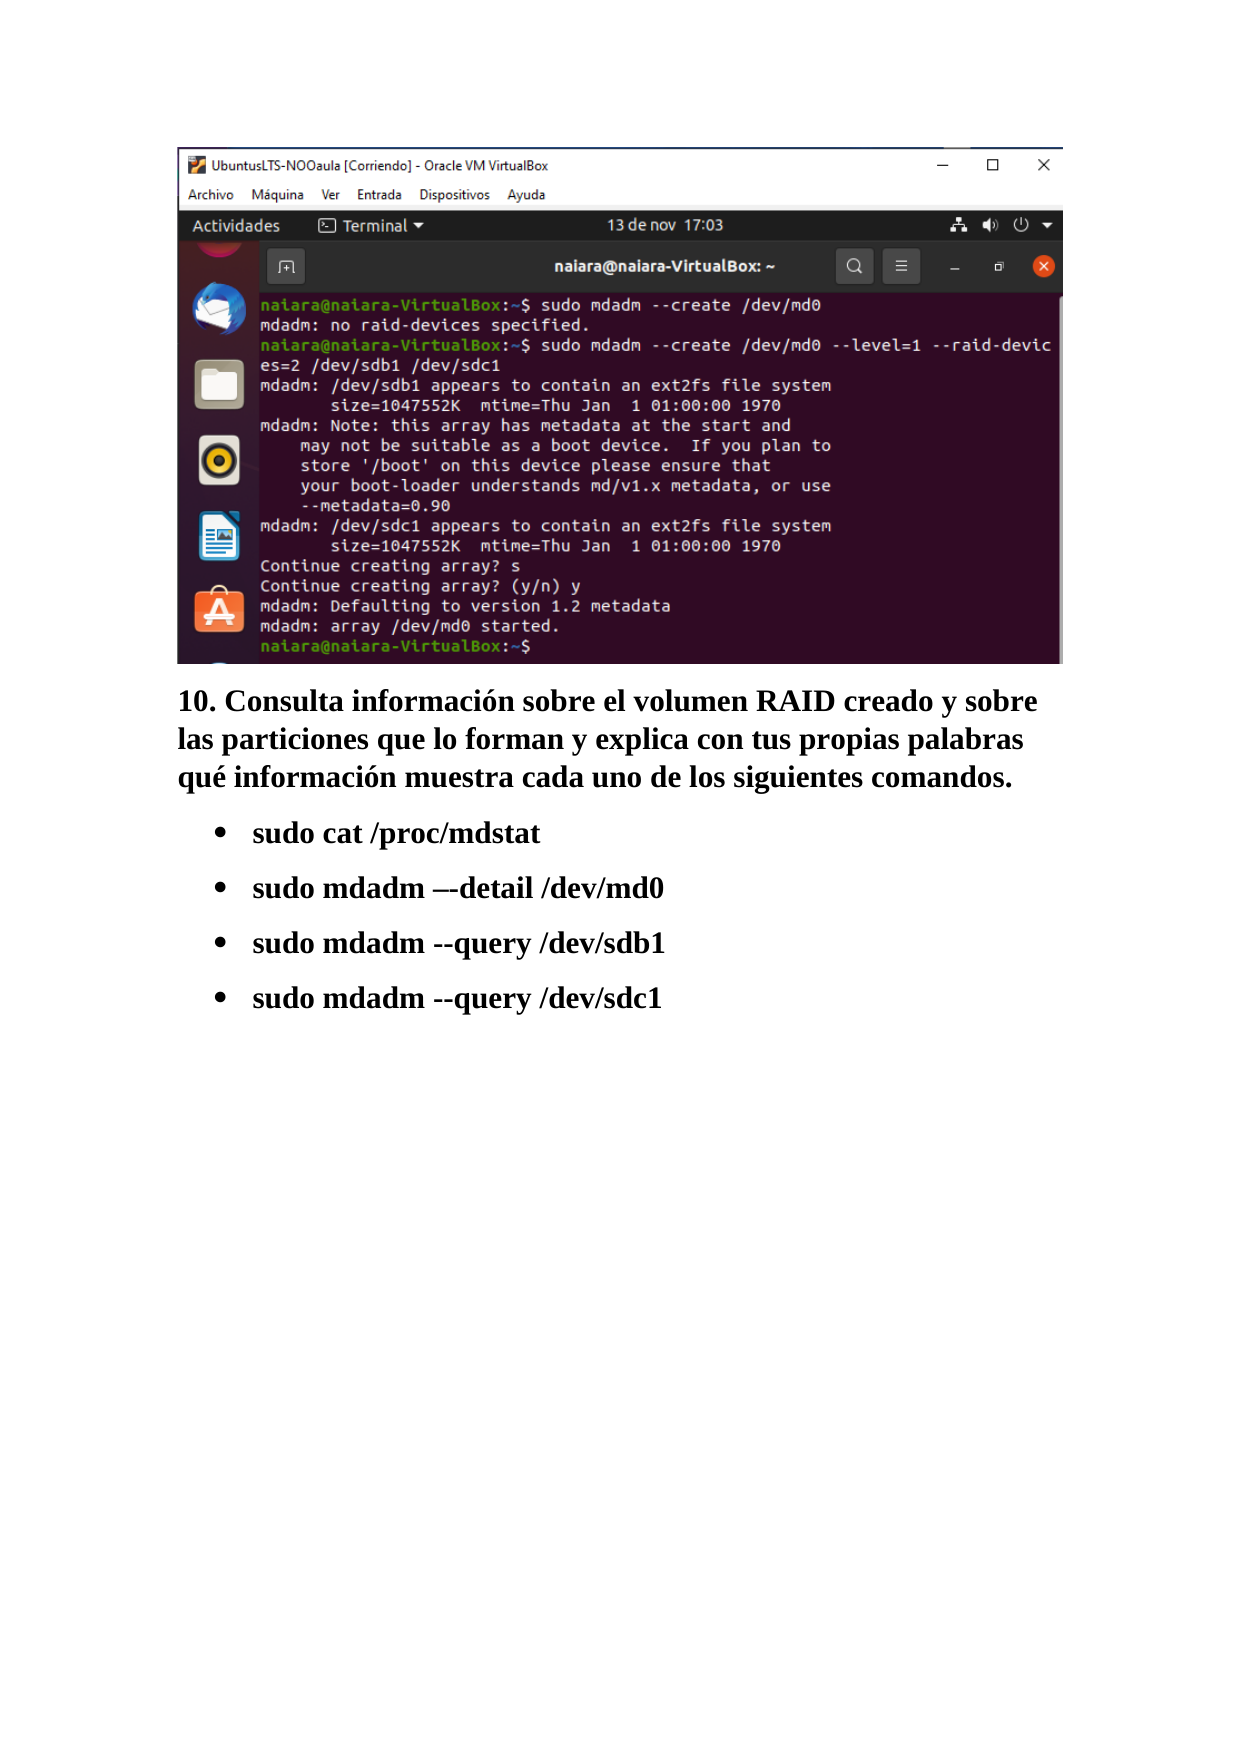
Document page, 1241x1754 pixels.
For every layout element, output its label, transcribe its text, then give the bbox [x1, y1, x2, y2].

list sudo mdadm –-detail /dev/md0 [215, 869, 1063, 905]
list sudo mdadm --query /dev/sdb1 [215, 924, 1063, 960]
list sudo cat /proc/mdstat [215, 814, 1063, 850]
text 10. Consulta información sobre el volumen RAID creado y sobre las particiones que lo forman y explica con tus propias palabras qué información muestra cada uno de los siguientes comandos. [177, 682, 1063, 795]
list sudo mdadm --query /dev/sdc1 [215, 979, 1063, 1015]
